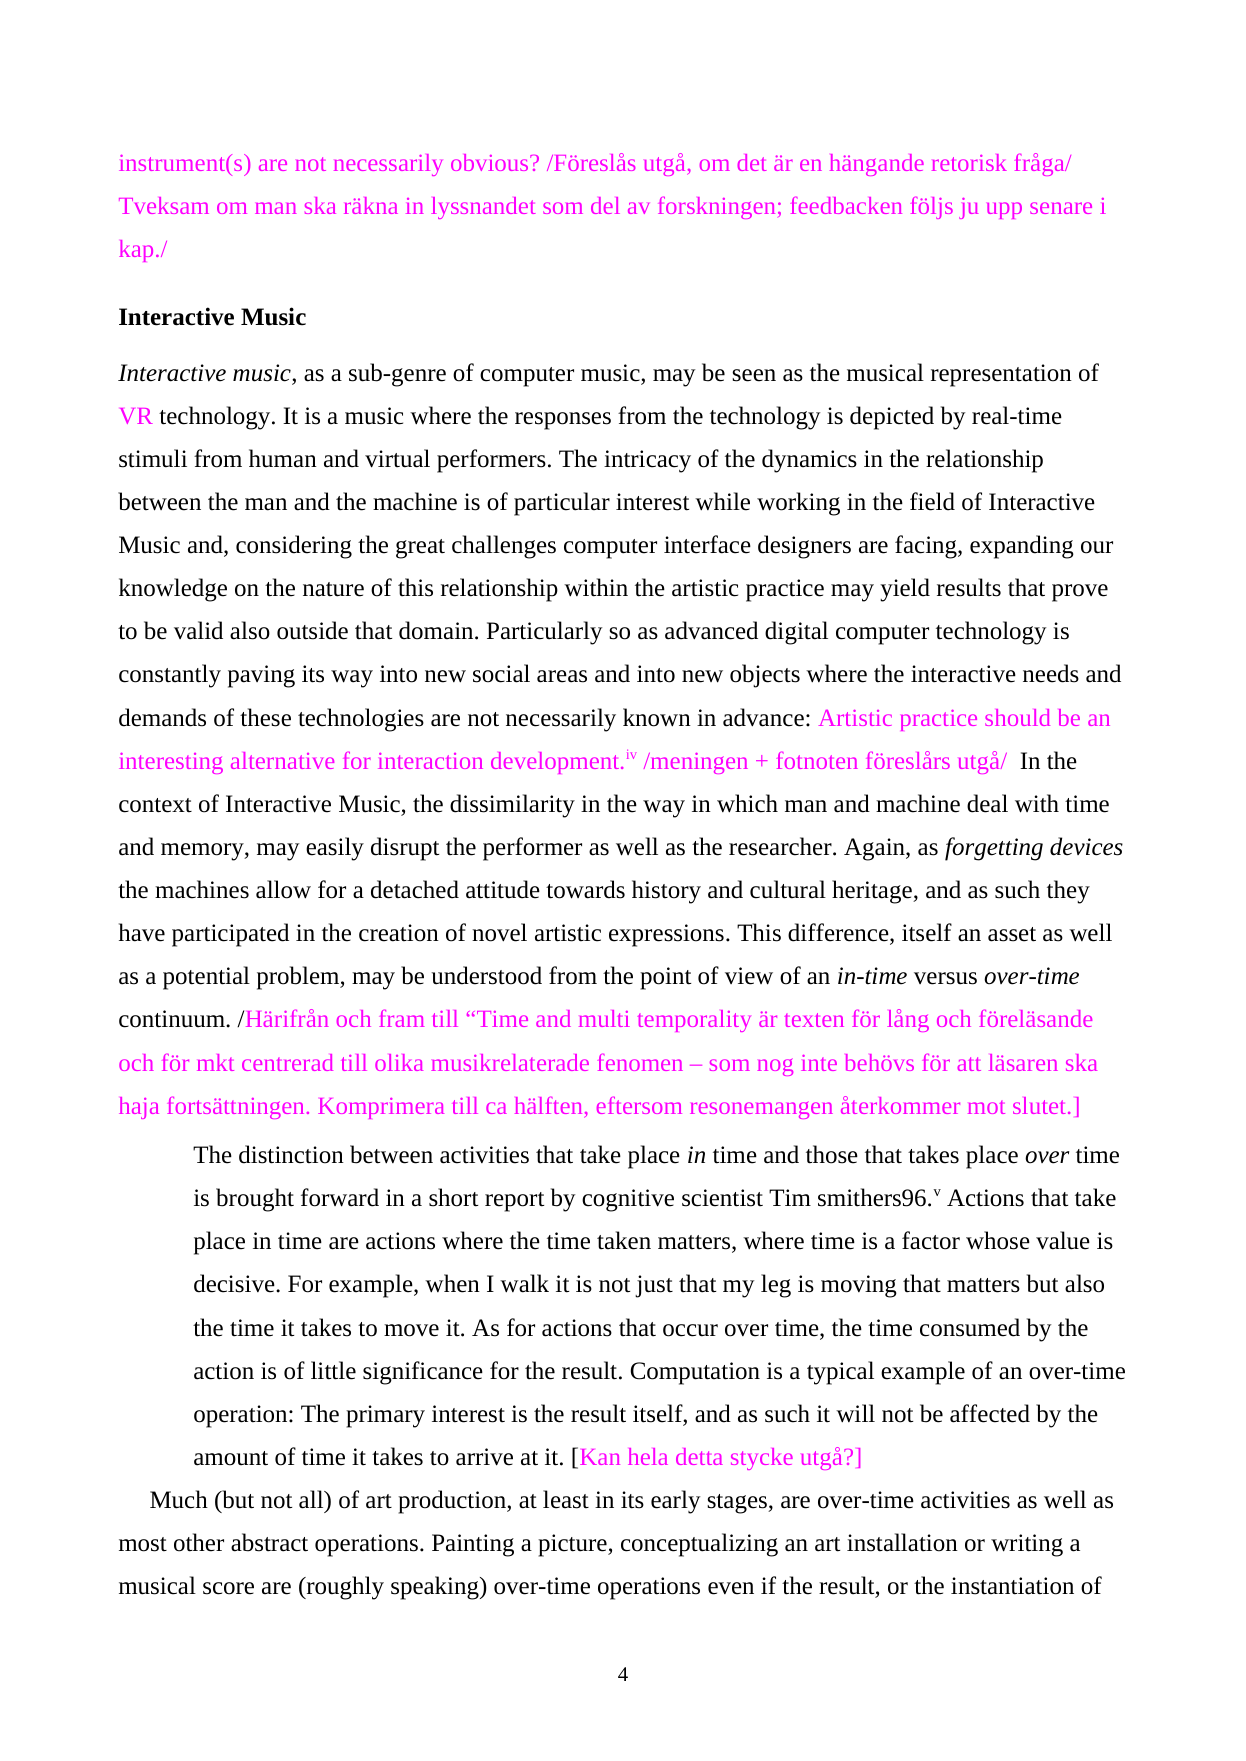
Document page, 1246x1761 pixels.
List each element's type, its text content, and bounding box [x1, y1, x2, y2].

text Much (but not all) of art production, at least in its early stages, are over-time activities as well as most other abstract operations. Painting a picture, conceptualizing an art installation or writing a musical score are (roughly speaking) over-time operations even if the result, or the instantiation of [118, 1485, 1128, 1600]
text The distinction between activities that take place in time and those that takes place over time is brought forward in a short report by cognitive scientist Tim smithers96. Actions that take place in time are actions where the time taken matters, where time is a factor whose value is decisive. For example, when I walk it is not just that my leg is moving that matters but also the time it takes to move it. As for actions that occur over time, the time consumed by the action is of little significance for the result. Computation is a typical example of an over-time operation: The primary interest is the result itself, and as such it will not be affected by the amount of time it takes to arrive at it. [Kan hela detta stycke utgå?] [193, 1140, 1128, 1471]
subtitle Interactive Music [118, 302, 1128, 331]
text instrument(s) are not necessarily obvious? /Föreslås utgå, om det är en hängande retorisk fråga/ Tveksam om man ska räkna in lyssnandet som del av forskningen; feedbacken följs ju upp senare i kap./ [118, 148, 1128, 263]
text Interactive music, as a sub-genre of computer music, may be seen as the musical representation of VR technology. It is a music where the responses from the technology is depicted by real-time stimuli from human and virtual performers. The intricacy of the dynamics in the relationship between the man and the machine is of particular interest while working in the field of Interactive Music and, considering the great challenges computer interface designers are facing, expanding our knowledge on the nature of this relationship within the artistic practice may yield results that prove to be valid also outside that domain. Particularly so as advanced digital computer technology is constantly paving its way into new social areas and into new objects where the interactive needs and demands of these technologies are not necessarily known in advance: Artistic practice should be an interesting alternative for interaction development. /meningen + fotnoten föreslårs utgå/ In the context of Interactive Music, the dissimilarity in the way in which man and machine deal with time and memory, may easily disrupt the performer as well as the researcher. Again, as forgetting devices the machines allow for a detached attitude towards history and cultural heritage, and as such they have participated in the creation of novel artistic expressions. This difference, itself an asset as well as a potential problem, may be understood from the point of view of an in-time versus over-time continuum. /Härifrån och fram till “Time and multi temporality är texten för lång och föreläsande och för mkt centrerad till olika musikrelaterade fenomen – som nog inte behövs för att läsaren ska haja fortsättningen. Komprimera till ca hälften, eftersom resonemangen återkommer mot slutet.] [118, 358, 1128, 1119]
